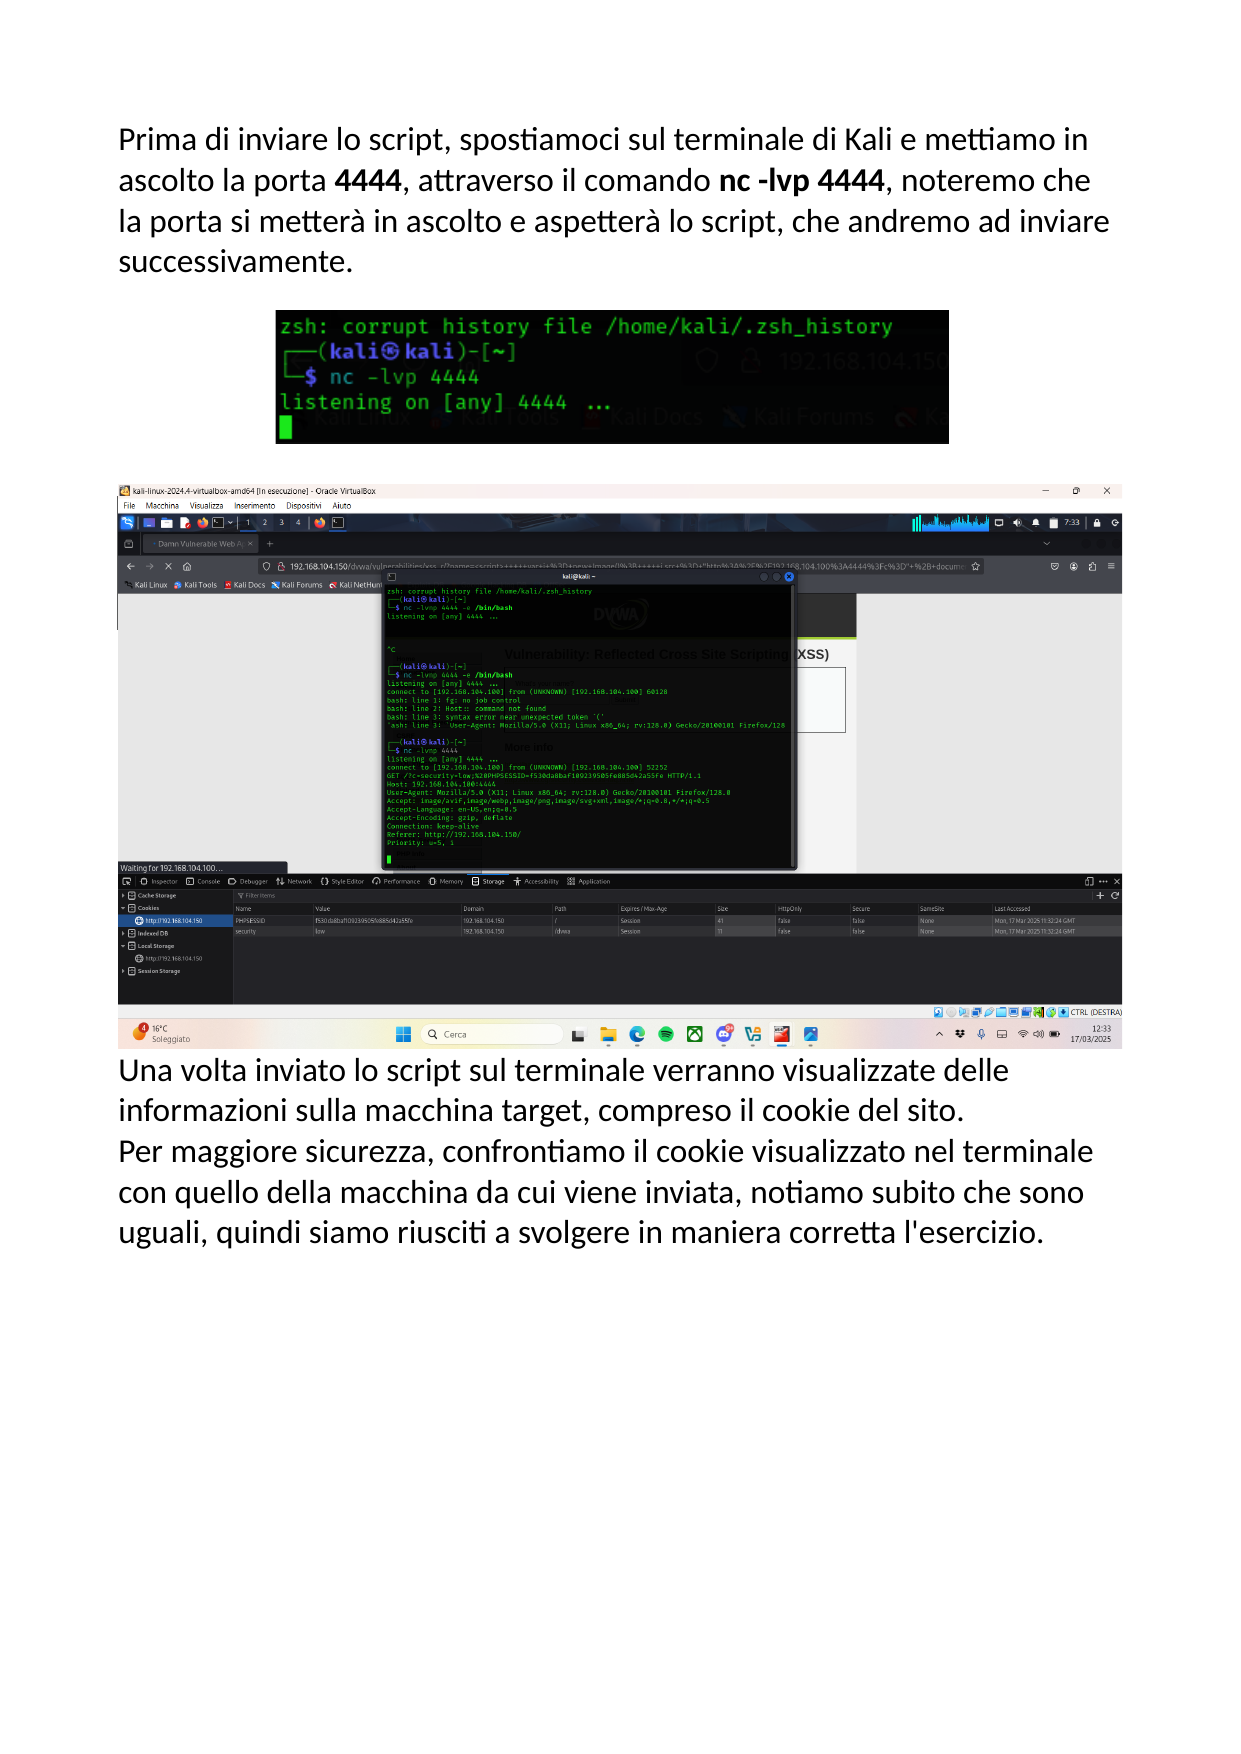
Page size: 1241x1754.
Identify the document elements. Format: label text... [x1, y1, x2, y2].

picture [275, 310, 949, 444]
picture [117, 484, 1123, 1049]
text Prima di inviare lo script, spostiamoci sul terminale di Kali e mettiamo in ascolto la porta 4444, attraverso il comando nc -lvp 4444, noteremo che la porta si metterà in ascolto e aspetterà lo script, che andremo ad inviare successivamente. [118, 118, 1122, 281]
text Una volta inviato lo script sul terminale verranno visualizzate delle informazioni sulla macchina target, compreso il cookie del sito. [118, 1049, 1122, 1130]
text Per maggiore sicurezza, confrontiamo il cookie visualizzato nel terminale con quello della macchina da cui viene inviata, notiamo subito che sono uguali, quindi siamo riusciti a svolgere in maniera corretta l'esercizio. [118, 1130, 1122, 1252]
